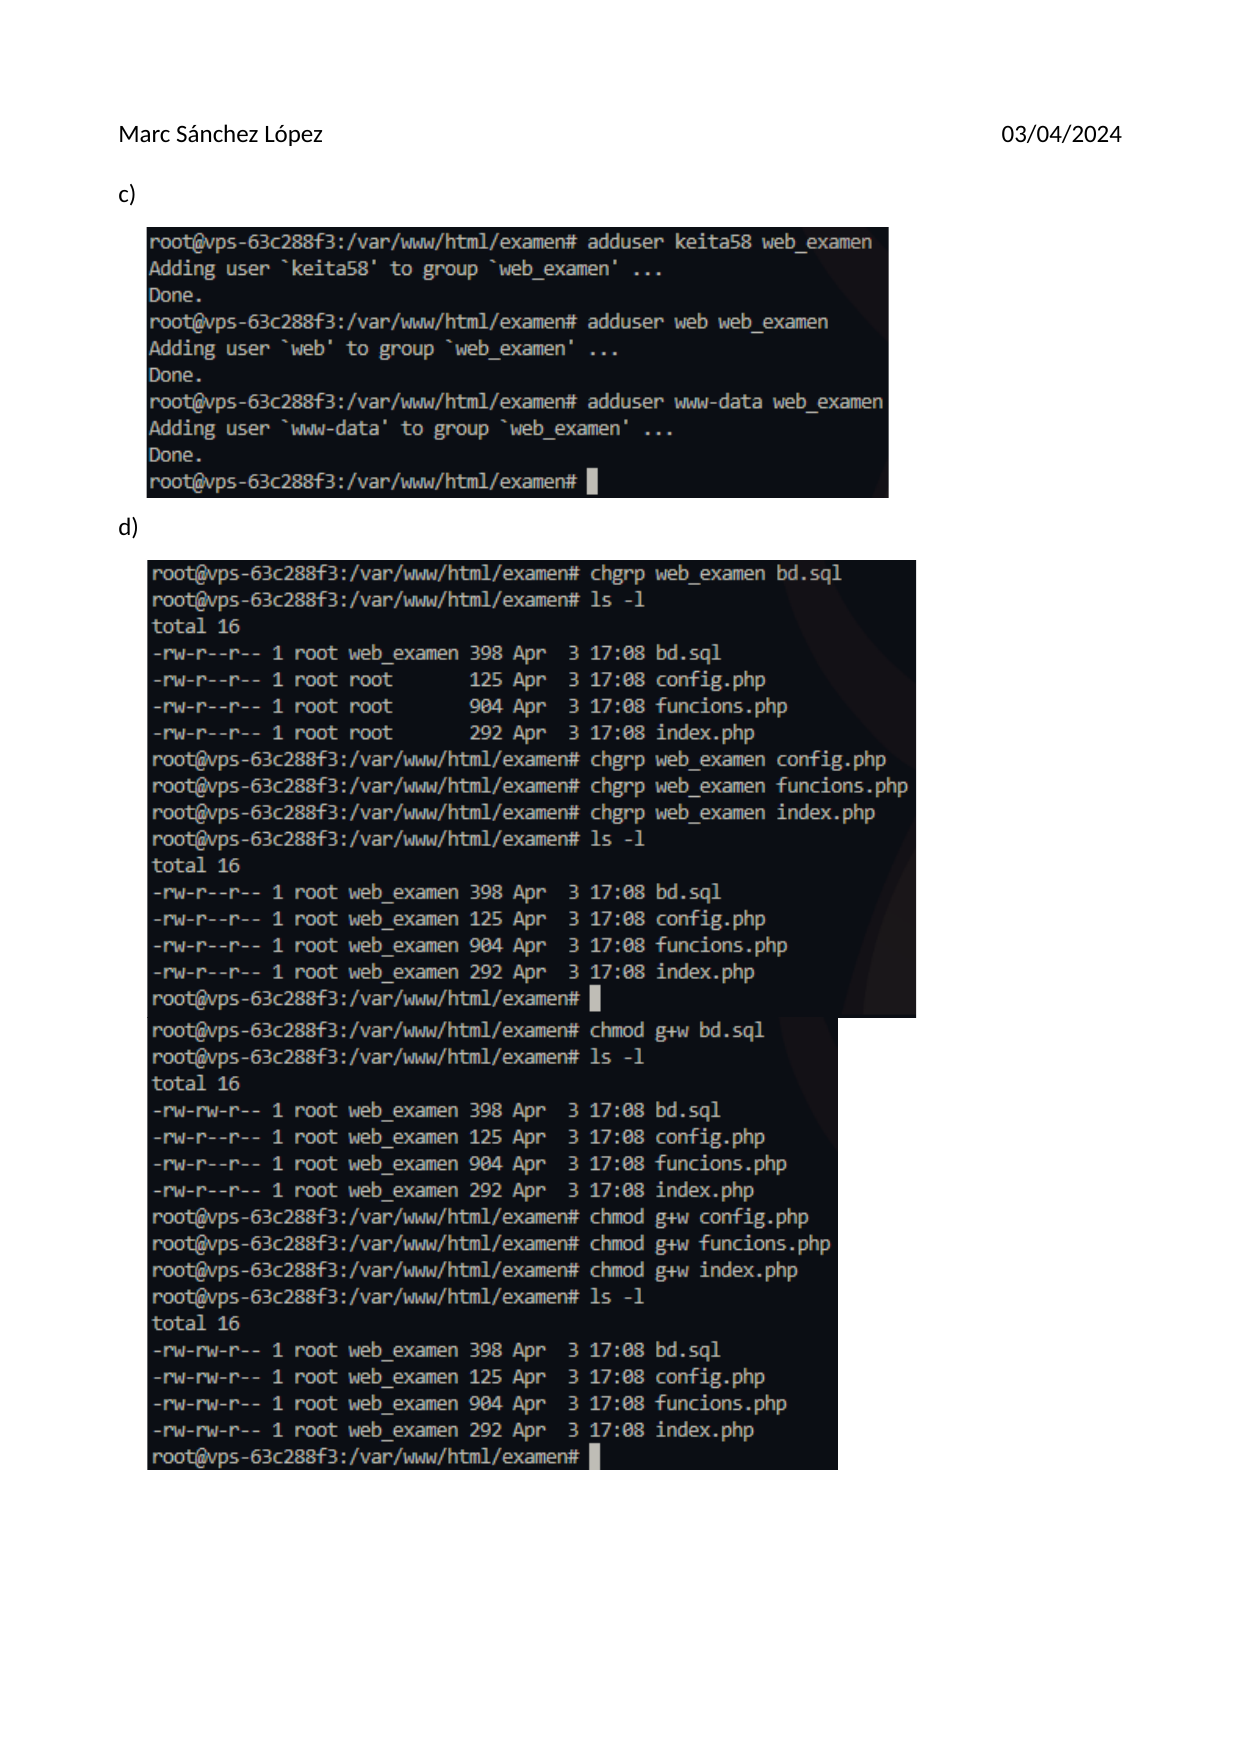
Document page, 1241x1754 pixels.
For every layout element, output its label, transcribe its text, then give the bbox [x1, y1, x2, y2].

text d) [118, 511, 1122, 541]
picture [146, 227, 889, 498]
text c) [118, 178, 1122, 209]
picture [147, 560, 917, 1470]
